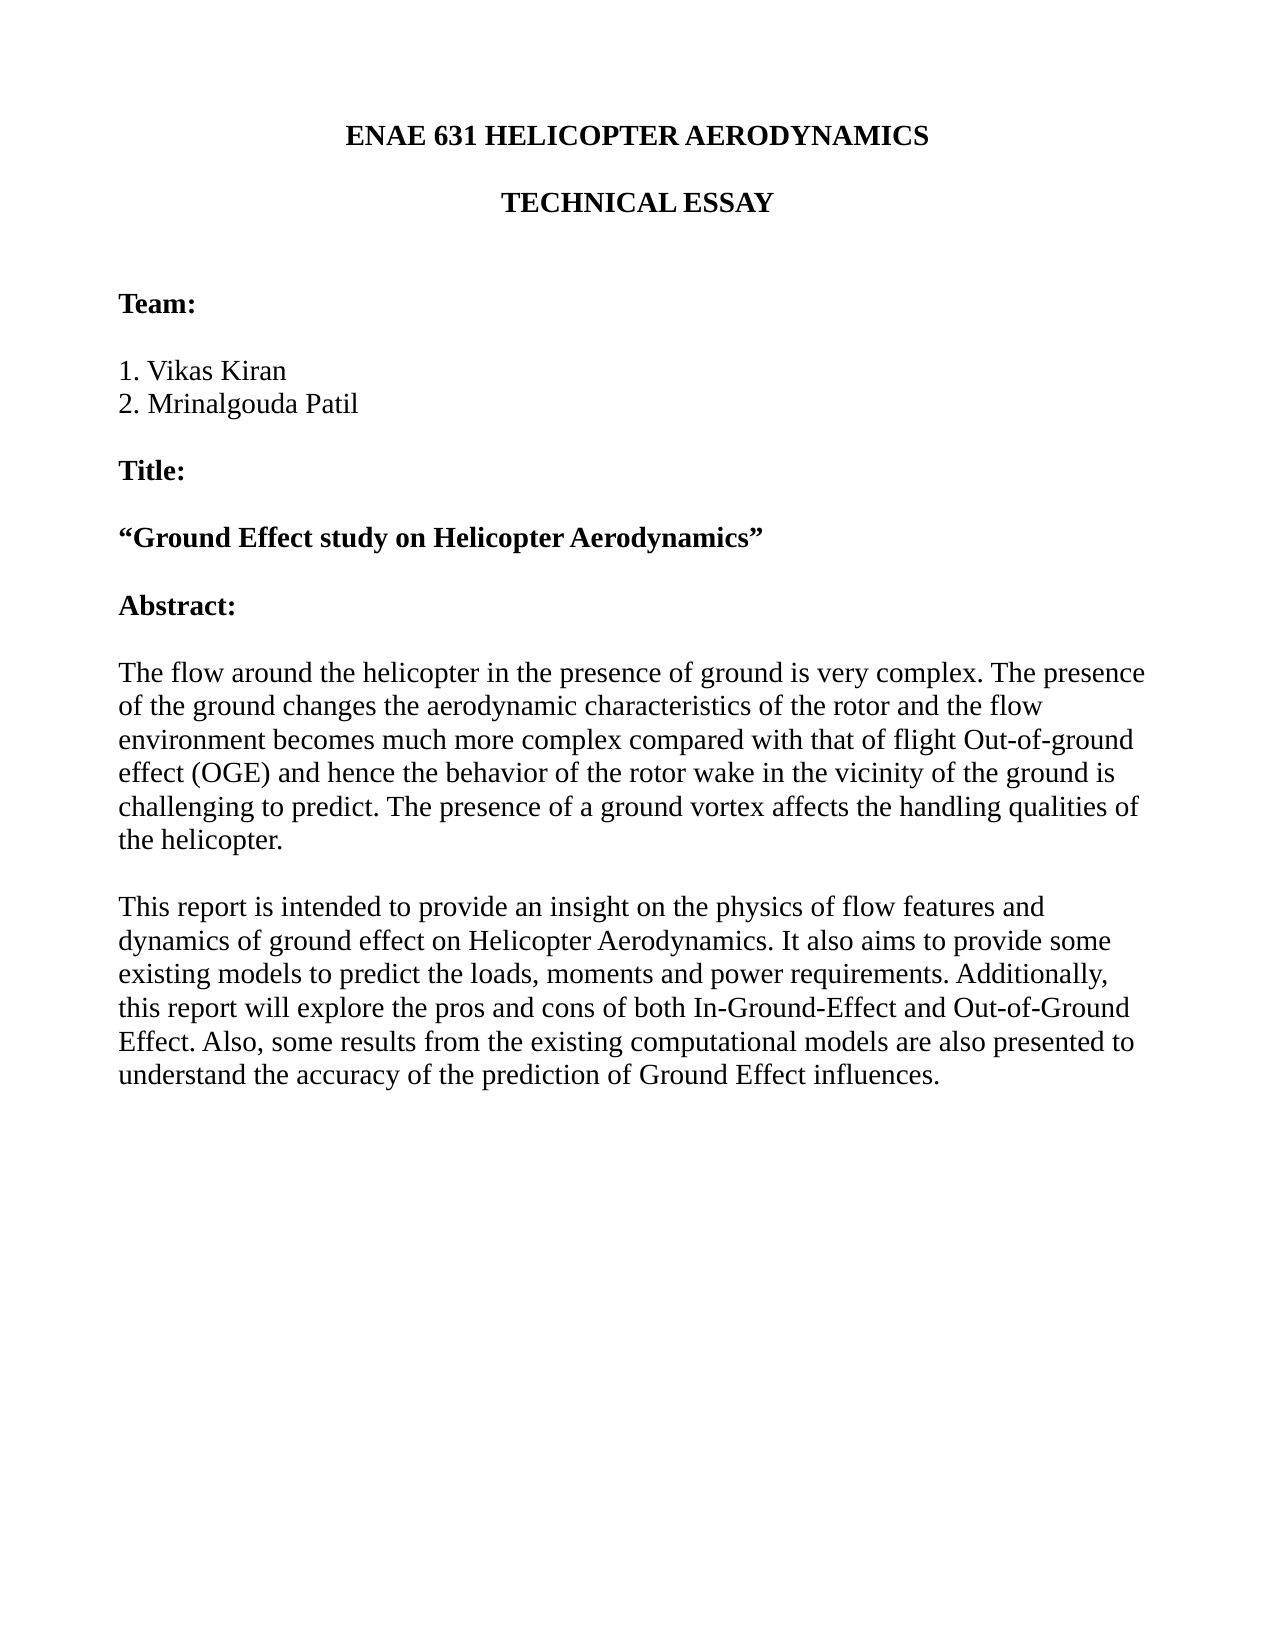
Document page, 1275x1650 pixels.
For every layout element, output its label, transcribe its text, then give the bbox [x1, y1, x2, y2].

text Title: [118, 453, 1157, 487]
text Abstract: [118, 588, 1157, 621]
text Team: [118, 286, 1157, 319]
text The flow around the helicopter in the presence of ground is very complex. The presence of the ground changes the aerodynamic characteristics of the rotor and the flow environment becomes much more complex compared with that of flight Out-of-ground effect (OGE) and hence the behavior of the rotor wake in the vicinity of the ground is challenging to predict. The presence of a ground vortex affects the handling qualities of the helicopter. [118, 655, 1157, 856]
text “Ground Effect study on Helicopter Aerodynamics” [118, 521, 1157, 554]
text This report is intended to provide an insight on the physics of flow features and dynamics of ground effect on Helicopter Aerodynamics. It also aims to provide some existing models to predict the loads, moments and power requirements. Additionally, this report will explore the pros and cons of both In-Ground-Effect and Out-of-Ground Effect. Also, some results from the existing computational models are also presented to understand the accuracy of the prediction of Ground Effect influences. [118, 889, 1157, 1091]
text 2. Mrinalgouda Patil [118, 386, 1157, 420]
text TECHNICAL ESSAY [118, 185, 1157, 219]
text 1. Vikas Kiran [118, 353, 1157, 386]
text ENAE 631 HELICOPTER AERODYNAMICS [118, 118, 1157, 152]
